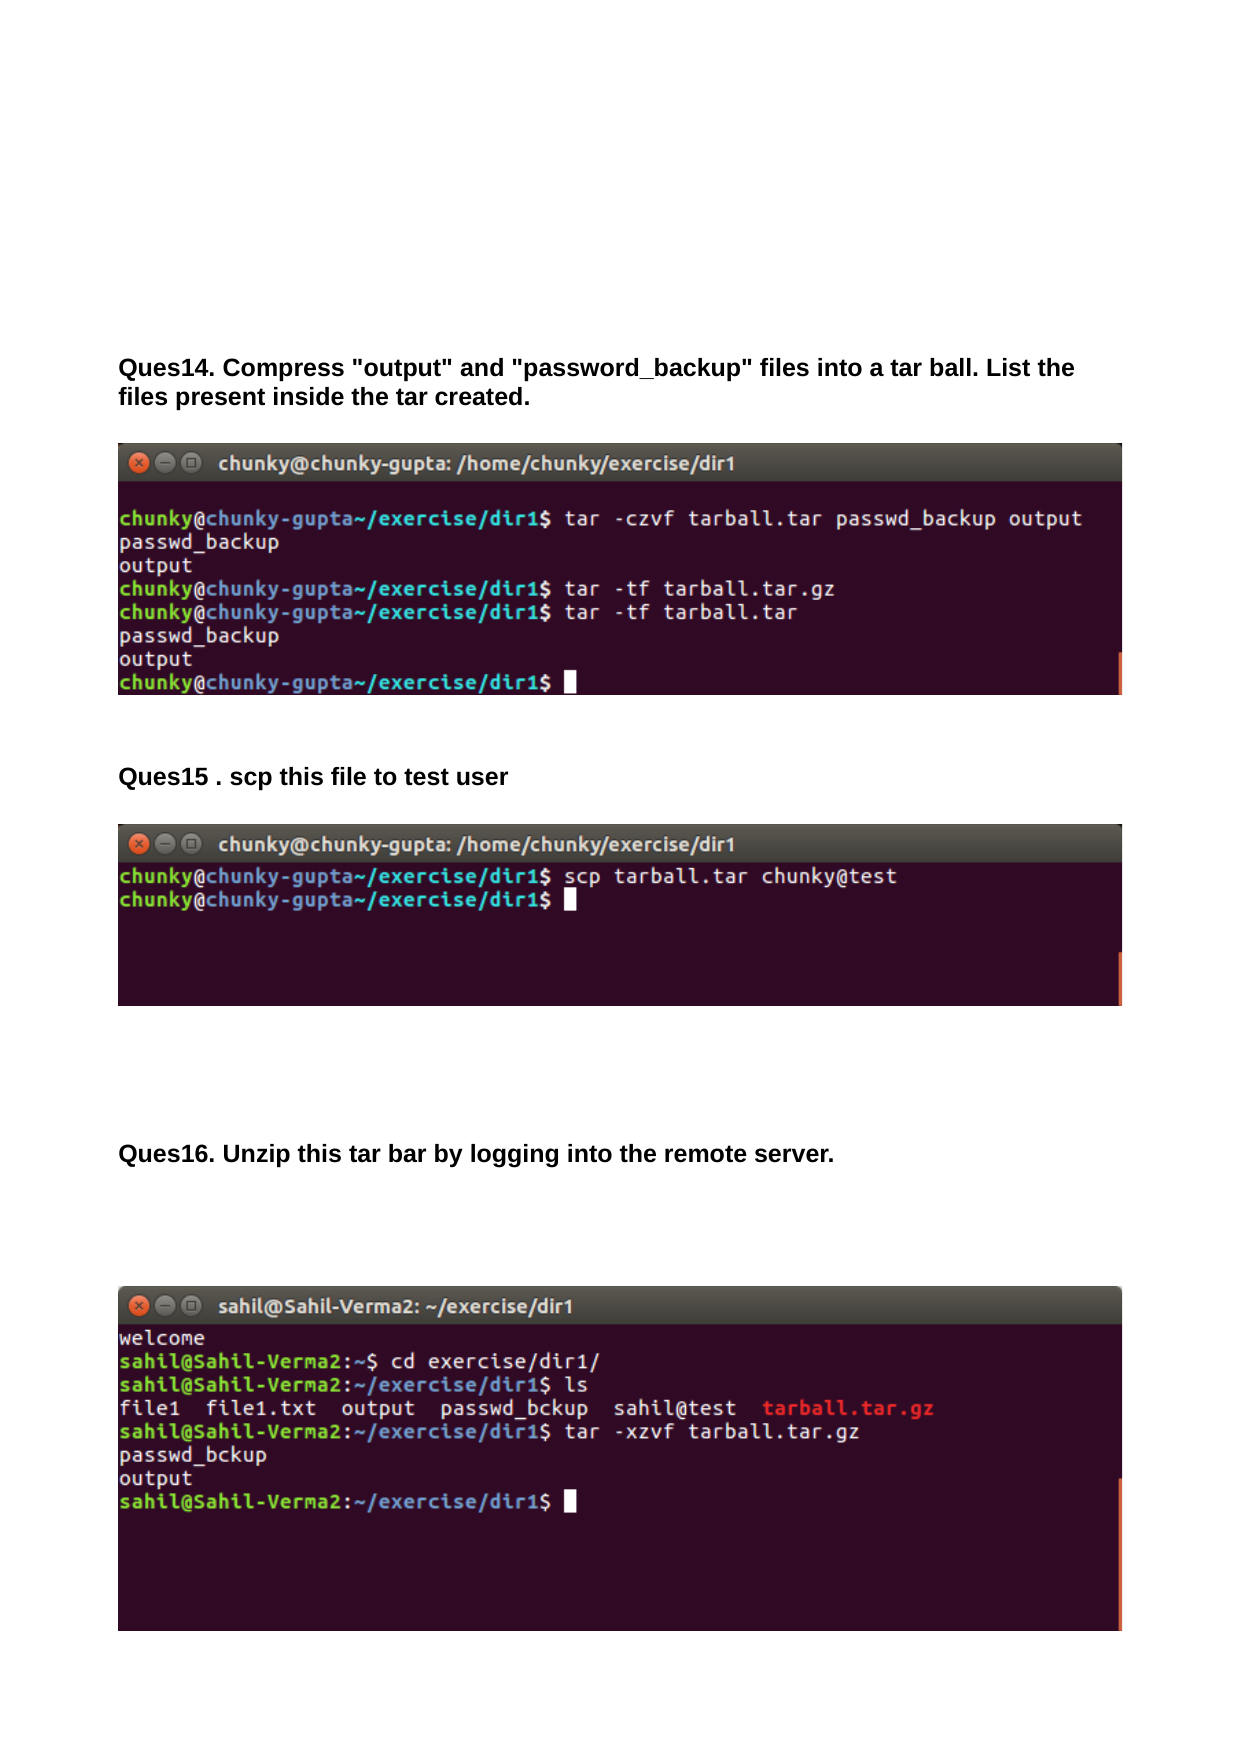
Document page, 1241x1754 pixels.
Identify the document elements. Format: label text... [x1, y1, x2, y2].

picture [118, 1286, 1123, 1631]
text Ques15 . scp this file to test user [118, 762, 1122, 791]
text Ques16. Unzip this tar bar by logging into the remote server. [118, 1139, 1122, 1168]
picture [118, 824, 1123, 1006]
picture [118, 443, 1123, 695]
text Ques14. Compress "output" and "password_backup" files into a tar ball. List the files present inside the tar created. [118, 353, 1122, 410]
